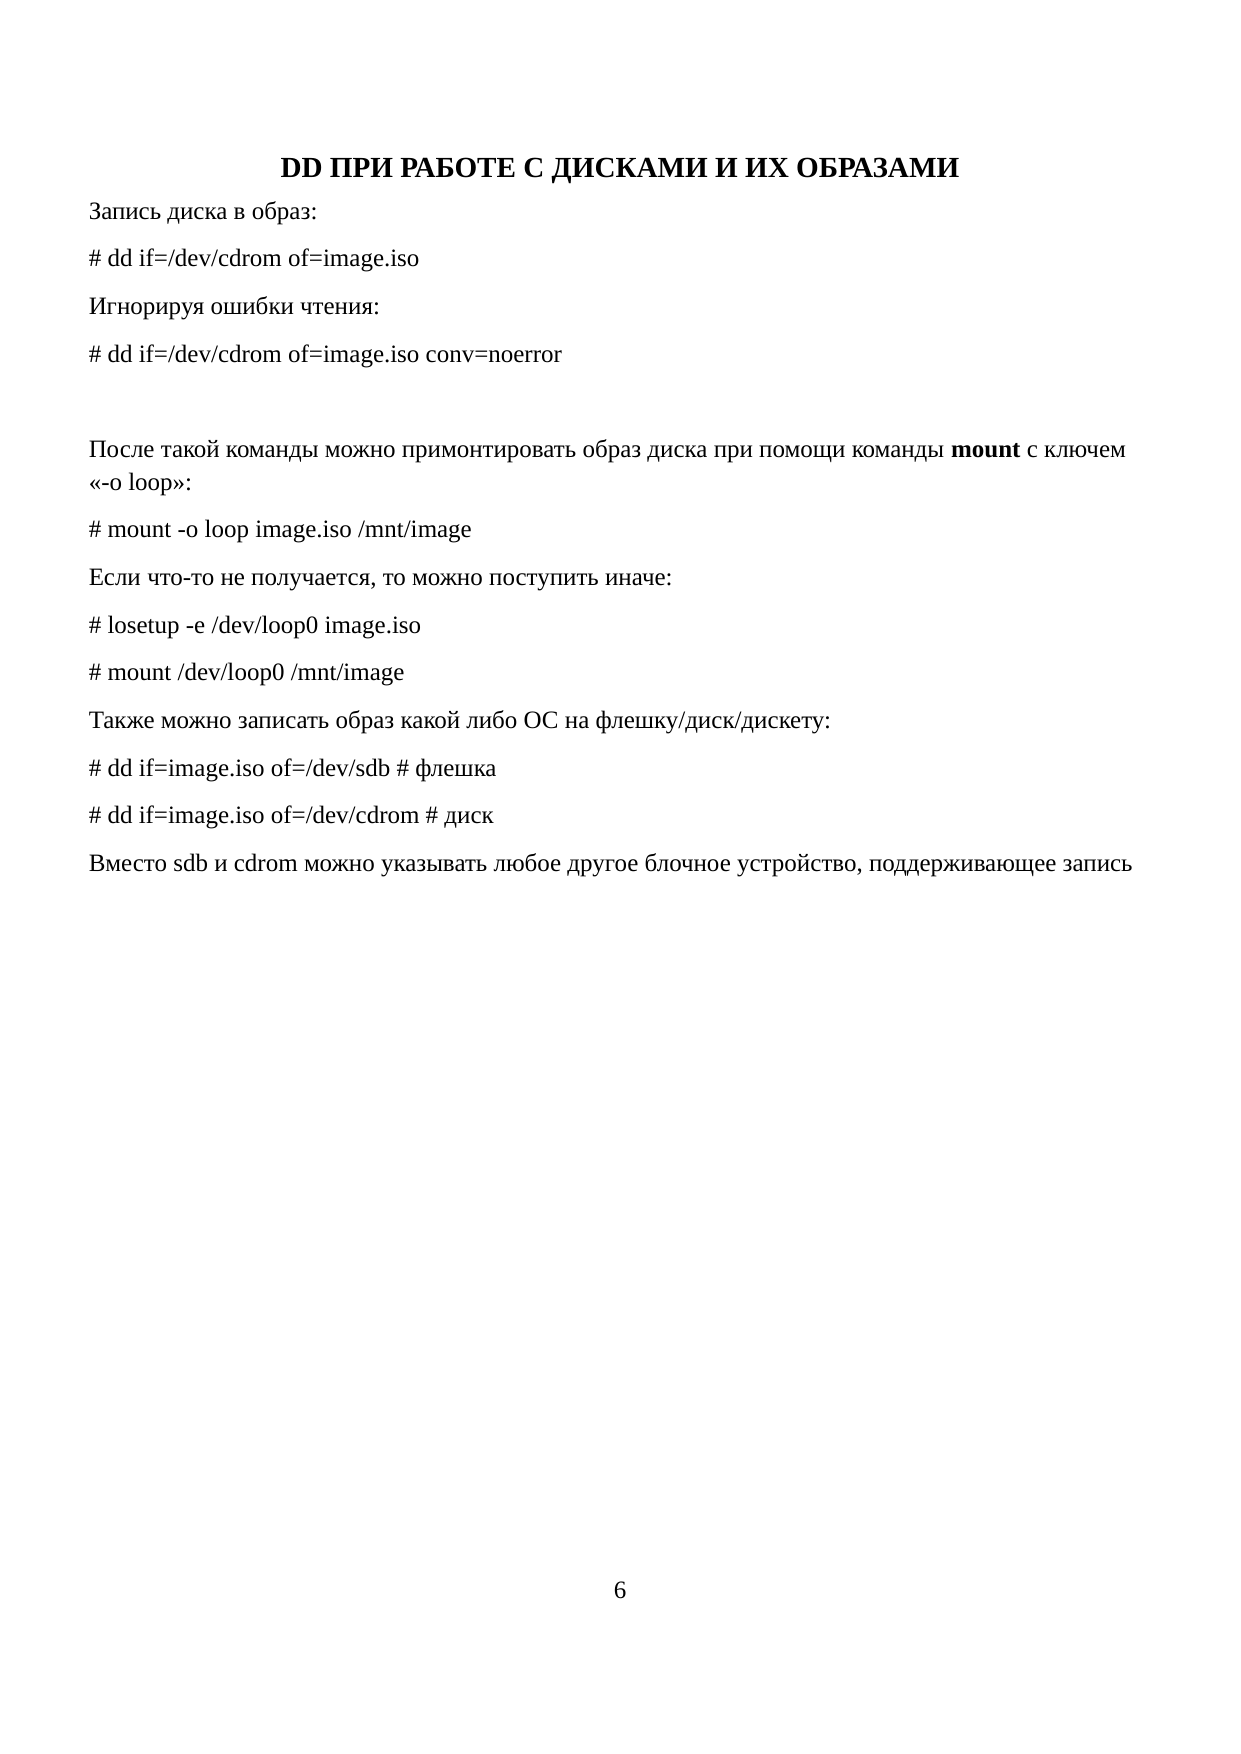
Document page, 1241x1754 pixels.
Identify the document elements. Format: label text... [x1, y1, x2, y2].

text # dd if=image.iso of=/dev/cdrom # диск [88, 800, 1151, 829]
text # mount -o loop image.iso /mnt/image [88, 514, 1151, 543]
text Вместо sdb и cdrom можно указывать любое другое блочное устройство, поддерживающее запись [88, 848, 1151, 877]
text Также можно записать образ какой либо ОС на флешку/диск/дискету: [88, 705, 1151, 734]
subtitle dd при работе с дисками и их образами [88, 150, 1151, 183]
text После такой команды можно примонтировать образ диска при помощи команды mount с ключем «-o loop»: [88, 434, 1151, 496]
text Если что-то не получается, то можно поступить иначе: [88, 562, 1151, 591]
text # dd if=image.iso of=/dev/sdb # флешка [88, 753, 1151, 781]
text Игнорируя ошибки чтения: [88, 291, 1151, 320]
text # losetup -e /dev/loop0 image.iso [88, 610, 1151, 638]
text # dd if=/dev/cdrom of=image.iso conv=noerror [88, 339, 1151, 367]
text # mount /dev/loop0 /mnt/image [88, 657, 1151, 686]
text Запись диска в образ: [88, 196, 1151, 225]
text # dd if=/dev/cdrom of=image.iso [88, 243, 1151, 272]
